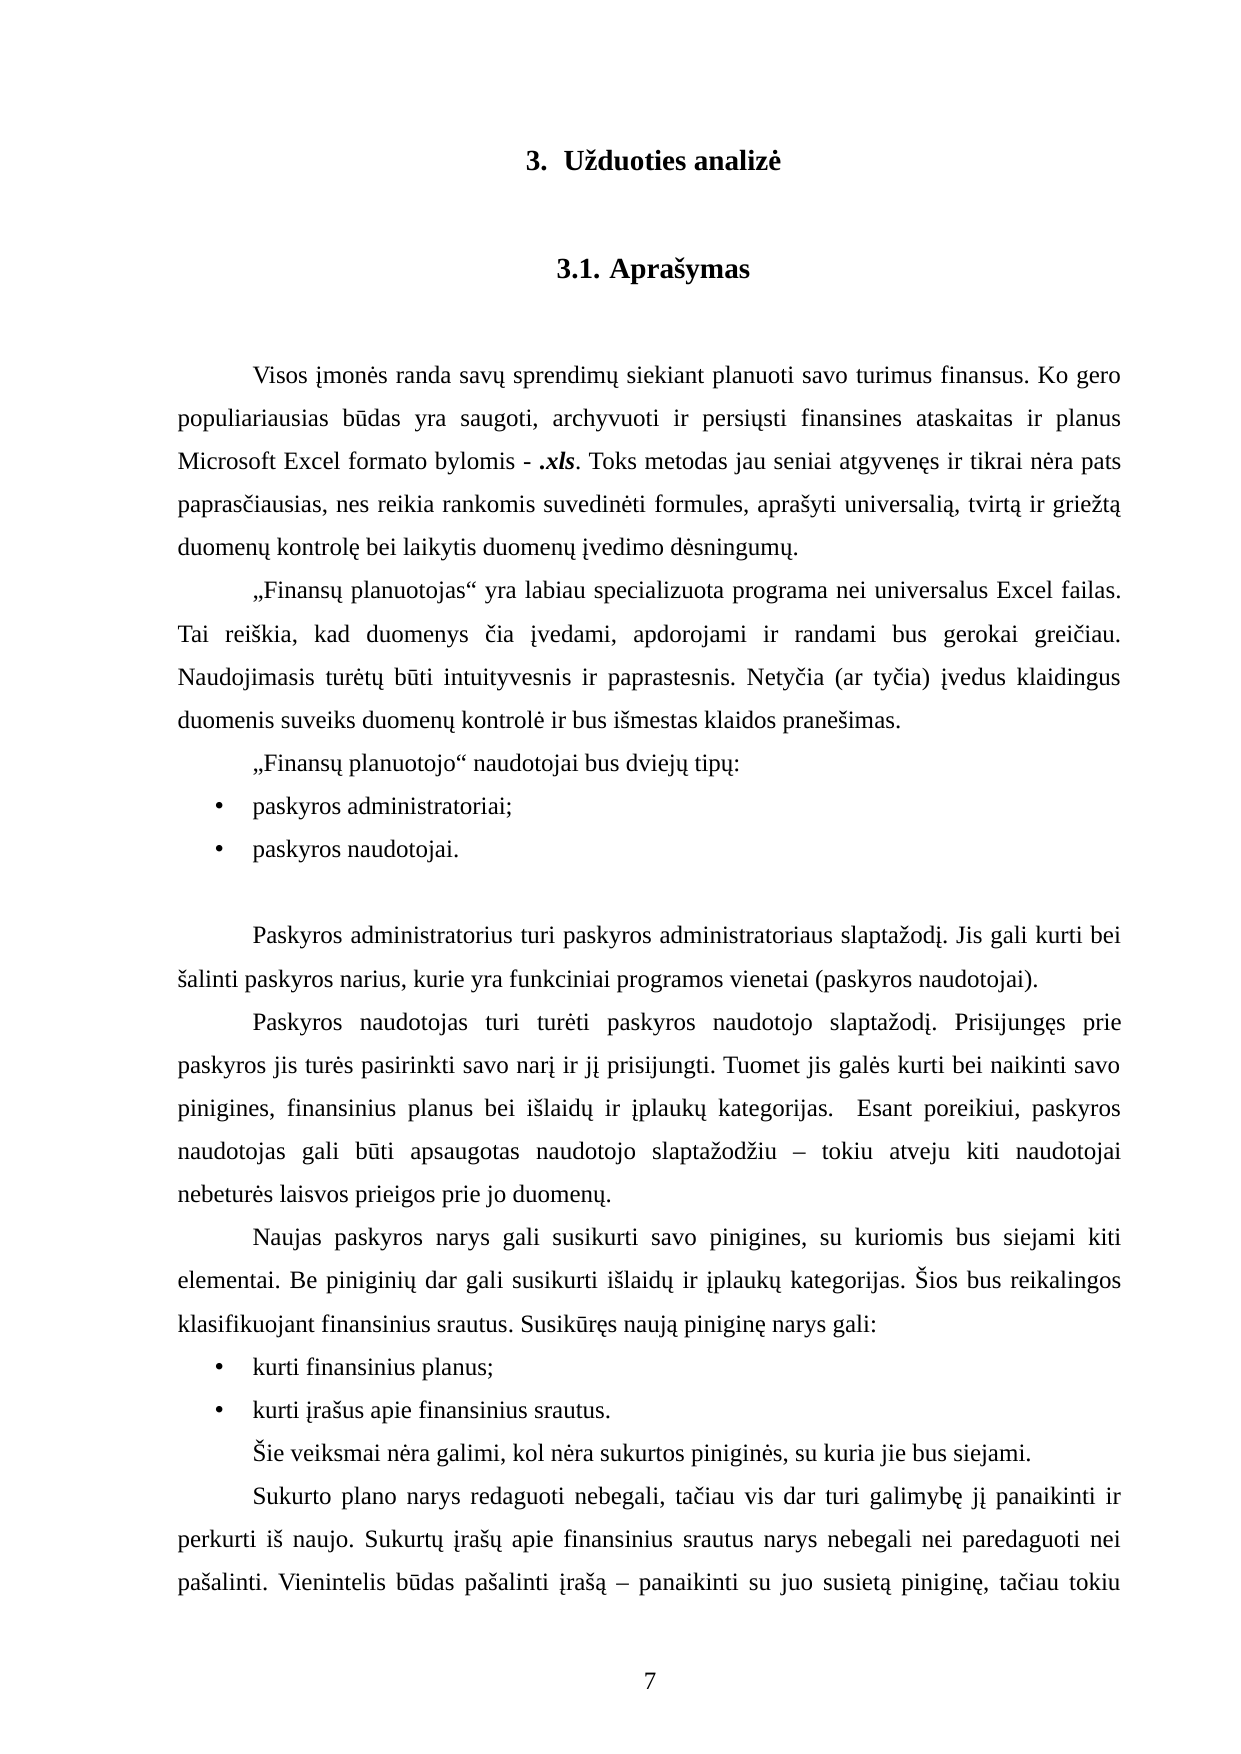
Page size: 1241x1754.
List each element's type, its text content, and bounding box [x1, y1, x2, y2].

list paskyros administratoriai; [215, 791, 1122, 820]
list kurti įrašus apie finansinius srautus. [215, 1395, 1122, 1424]
list kurti finansinius planus; [215, 1352, 1122, 1381]
text Šie veiksmai nėra galimi, kol nėra sukurtos piniginės, su kuria jie bus siejami. [177, 1438, 1122, 1467]
text Sukurto plano narys redaguoti nebegali, tačiau vis dar turi galimybę jį panaikinti ir perkurti iš naujo. Sukurtų įrašų apie finansinius srautus narys nebegali nei paredaguoti nei pašalinti. Vienintelis būdas pašalinti įrašą – panaikinti su juo susietą piniginę, tačiau tokiu [177, 1481, 1122, 1596]
text Visos įmonės randa savų sprendimų siekiant planuoti savo turimus finansus. Ko gero populiariausias būdas yra saugoti, archyvuoti ir persiųsti finansines ataskaitas ir planus Microsoft Excel formato bylomis - .xls. Toks metodas jau seniai atgyvenęs ir tikrai nėra pats paprasčiausias, nes reikia rankomis suvedinėti formules, aprašyti universalią, tvirtą ir griežtą duomenų kontrolę bei laikytis duomenų įvedimo dėsningumų. [177, 360, 1122, 561]
text Naujas paskyros narys gali susikurti savo pinigines, su kuriomis bus siejami kiti elementai. Be piniginių dar gali susikurti išlaidų ir įplaukų kategorijas. Šios bus reikalingos klasifikuojant finansinius srautus. Susikūręs naują piniginę narys gali: [177, 1222, 1122, 1337]
text „Finansų planuotojas“ yra labiau specializuota programa nei universalus Excel failas. Tai reiškia, kad duomenys čia įvedami, apdorojami ir randami bus gerokai greičiau. Naudojimasis turėtų būti intuityvesnis ir paprastesnis. Netyčia (ar tyčia) įvedus klaidingus duomenis suveiks duomenų kontrolė ir bus išmestas klaidos pranešimas. [177, 576, 1122, 734]
subtitle Užduoties analizė [177, 143, 1122, 176]
text „Finansų planuotojo“ naudotojai bus dviejų tipų: [177, 748, 1122, 777]
list paskyros naudotojai. [215, 834, 1122, 863]
text Paskyros naudotojas turi turėti paskyros naudotojo slaptažodį. Prisijungęs prie paskyros jis turės pasirinkti savo narį ir jį prisijungti. Tuomet jis galės kurti bei naikinti savo pinigines, finansinius planus bei išlaidų ir įplaukų kategorijas. Esant poreikiui, paskyros naudotojas gali būti apsaugotas naudotojo slaptažodžiu – tokiu atveju kiti naudotojai nebeturės laisvos prieigos prie jo duomenų. [177, 1007, 1122, 1208]
subtitle Aprašymas [177, 251, 1122, 285]
text Paskyros administratorius turi paskyros administratoriaus slaptažodį. Jis gali kurti bei šalinti paskyros narius, kurie yra funkciniai programos vienetai (paskyros naudotojai). [177, 921, 1122, 992]
